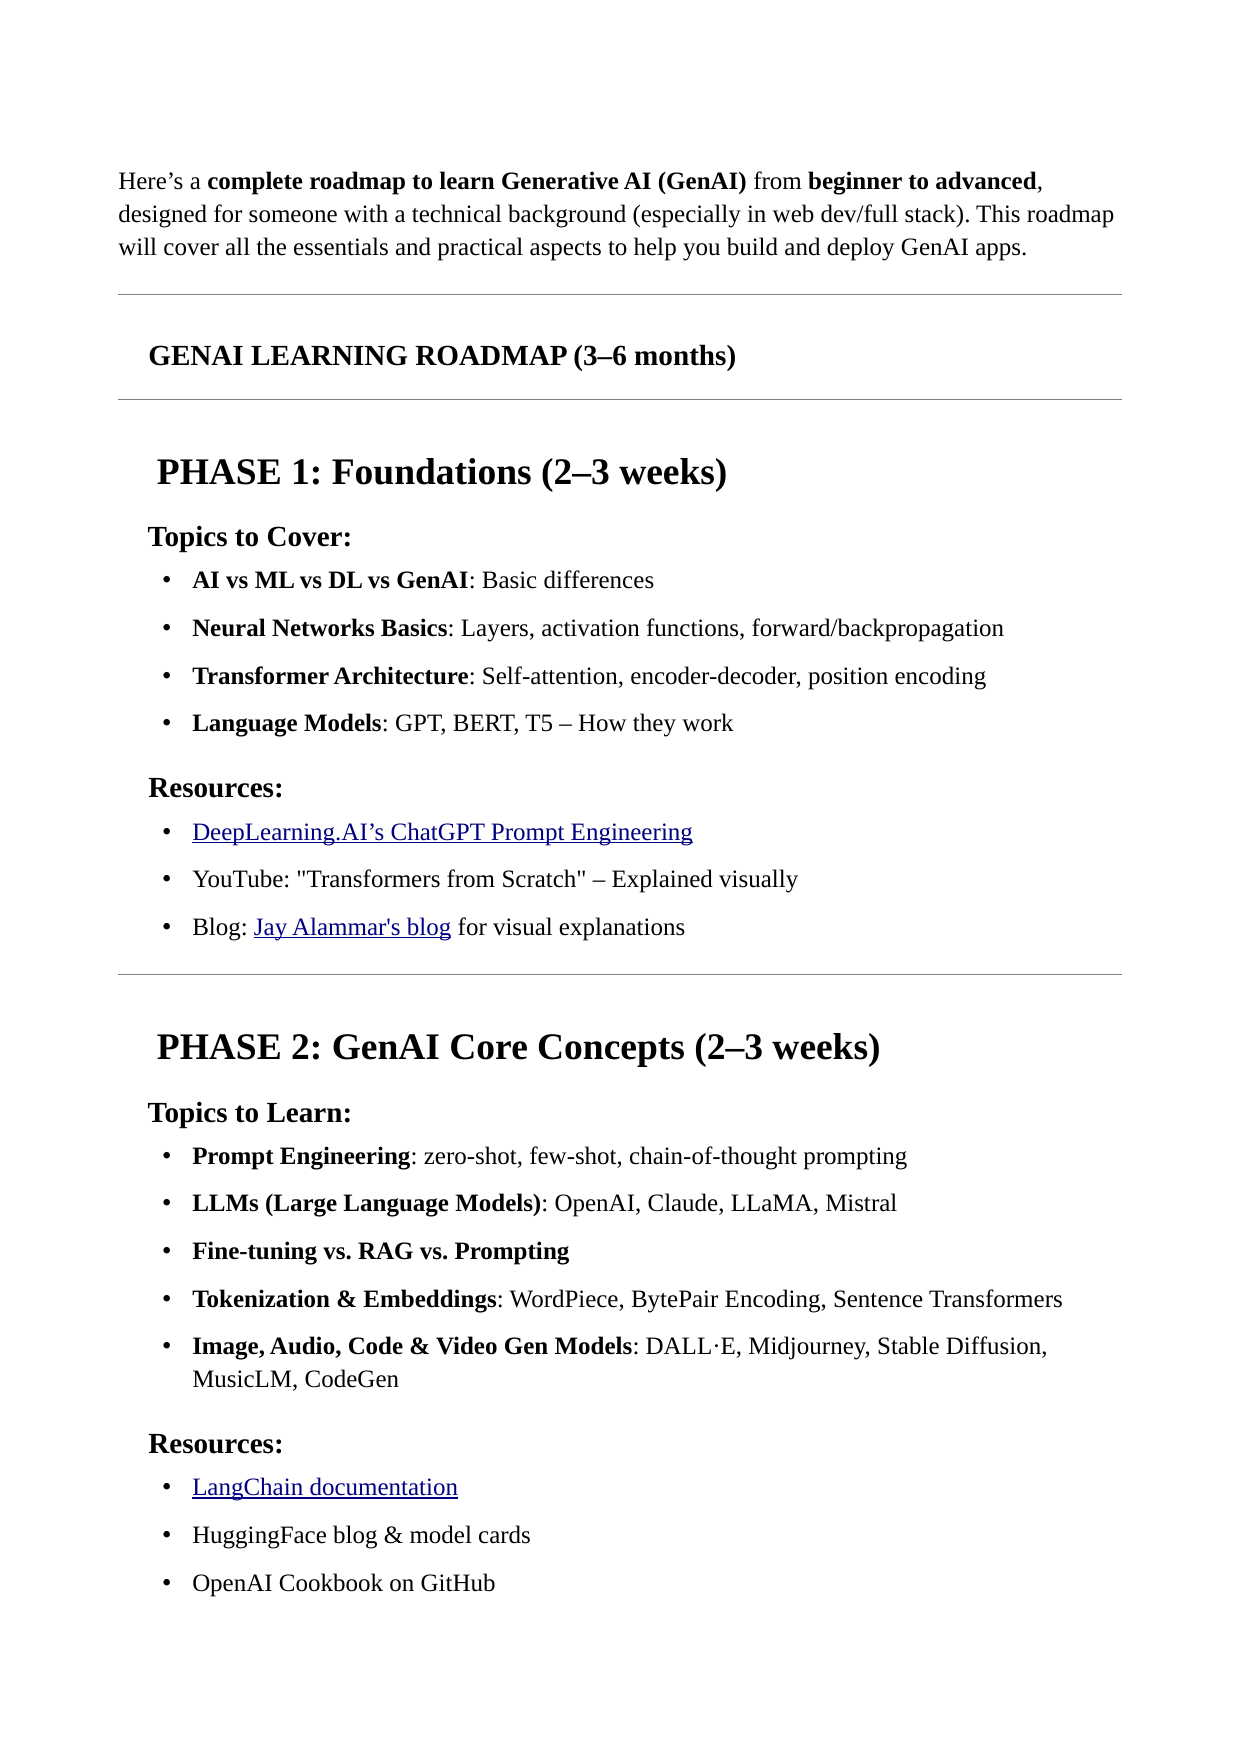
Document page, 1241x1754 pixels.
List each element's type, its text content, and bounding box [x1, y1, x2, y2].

list OpenAI Cookbook on GitHub [162, 1568, 1122, 1596]
list Blog: Jay Alammar's blog for visual explanations [162, 912, 1122, 941]
list Prompt Engineering: zero-shot, few-shot, chain-of-thought prompting [162, 1141, 1122, 1169]
list LLMs (Large Language Models): OpenAI, Claude, LLaMA, Mistral [162, 1188, 1122, 1217]
list YouTube: "Transformers from Scratch" – Explained visually [162, 864, 1122, 893]
text Here’s a complete roadmap to learn Generative AI (GenAI) from beginner to advanced, designed for someone with a technical background (especially in web dev/full stack). This roadmap will cover all the essentials and practical aspects to help you build and deploy GenAI apps. [118, 166, 1122, 261]
list Neural Networks Basics: Layers, activation functions, forward/backpropagation [162, 613, 1122, 642]
list Language Models: GPT, BERT, T5 – How they work [162, 708, 1122, 737]
subtitle 🧠 Resources: [118, 1426, 1122, 1460]
subtitle ✅ Topics to Cover: [118, 519, 1122, 553]
list Transformer Architecture: Self-attention, encoder-decoder, position encoding [162, 661, 1122, 689]
list HuggingFace blog & model cards [162, 1520, 1122, 1549]
list Image, Audio, Code & Video Gen Models: DALL·E, Midjourney, Stable Diffusion, MusicLM, CodeGen [162, 1331, 1122, 1393]
list AI vs ML vs DL vs GenAI: Basic differences [162, 566, 1122, 594]
subtitle 🧠 Resources: [118, 771, 1122, 804]
subtitle ✅ Topics to Learn: [118, 1095, 1122, 1128]
list Fine-tuning vs. RAG vs. Prompting [162, 1236, 1122, 1265]
list DeepLearning.AI’s ChatGPT Prompt Engineering [162, 817, 1122, 845]
subtitle 🔹 PHASE 1: Foundations (2–3 weeks) [118, 449, 1122, 492]
subtitle 🧭 GENAI LEARNING ROADMAP (3–6 months) [118, 338, 1122, 372]
subtitle 🔹 PHASE 2: GenAI Core Concepts (2–3 weeks) [118, 1024, 1122, 1068]
list Tokenization & Embeddings: WordPiece, BytePair Encoding, Sentence Transformers [162, 1284, 1122, 1312]
list LangChain documentation [162, 1472, 1122, 1501]
